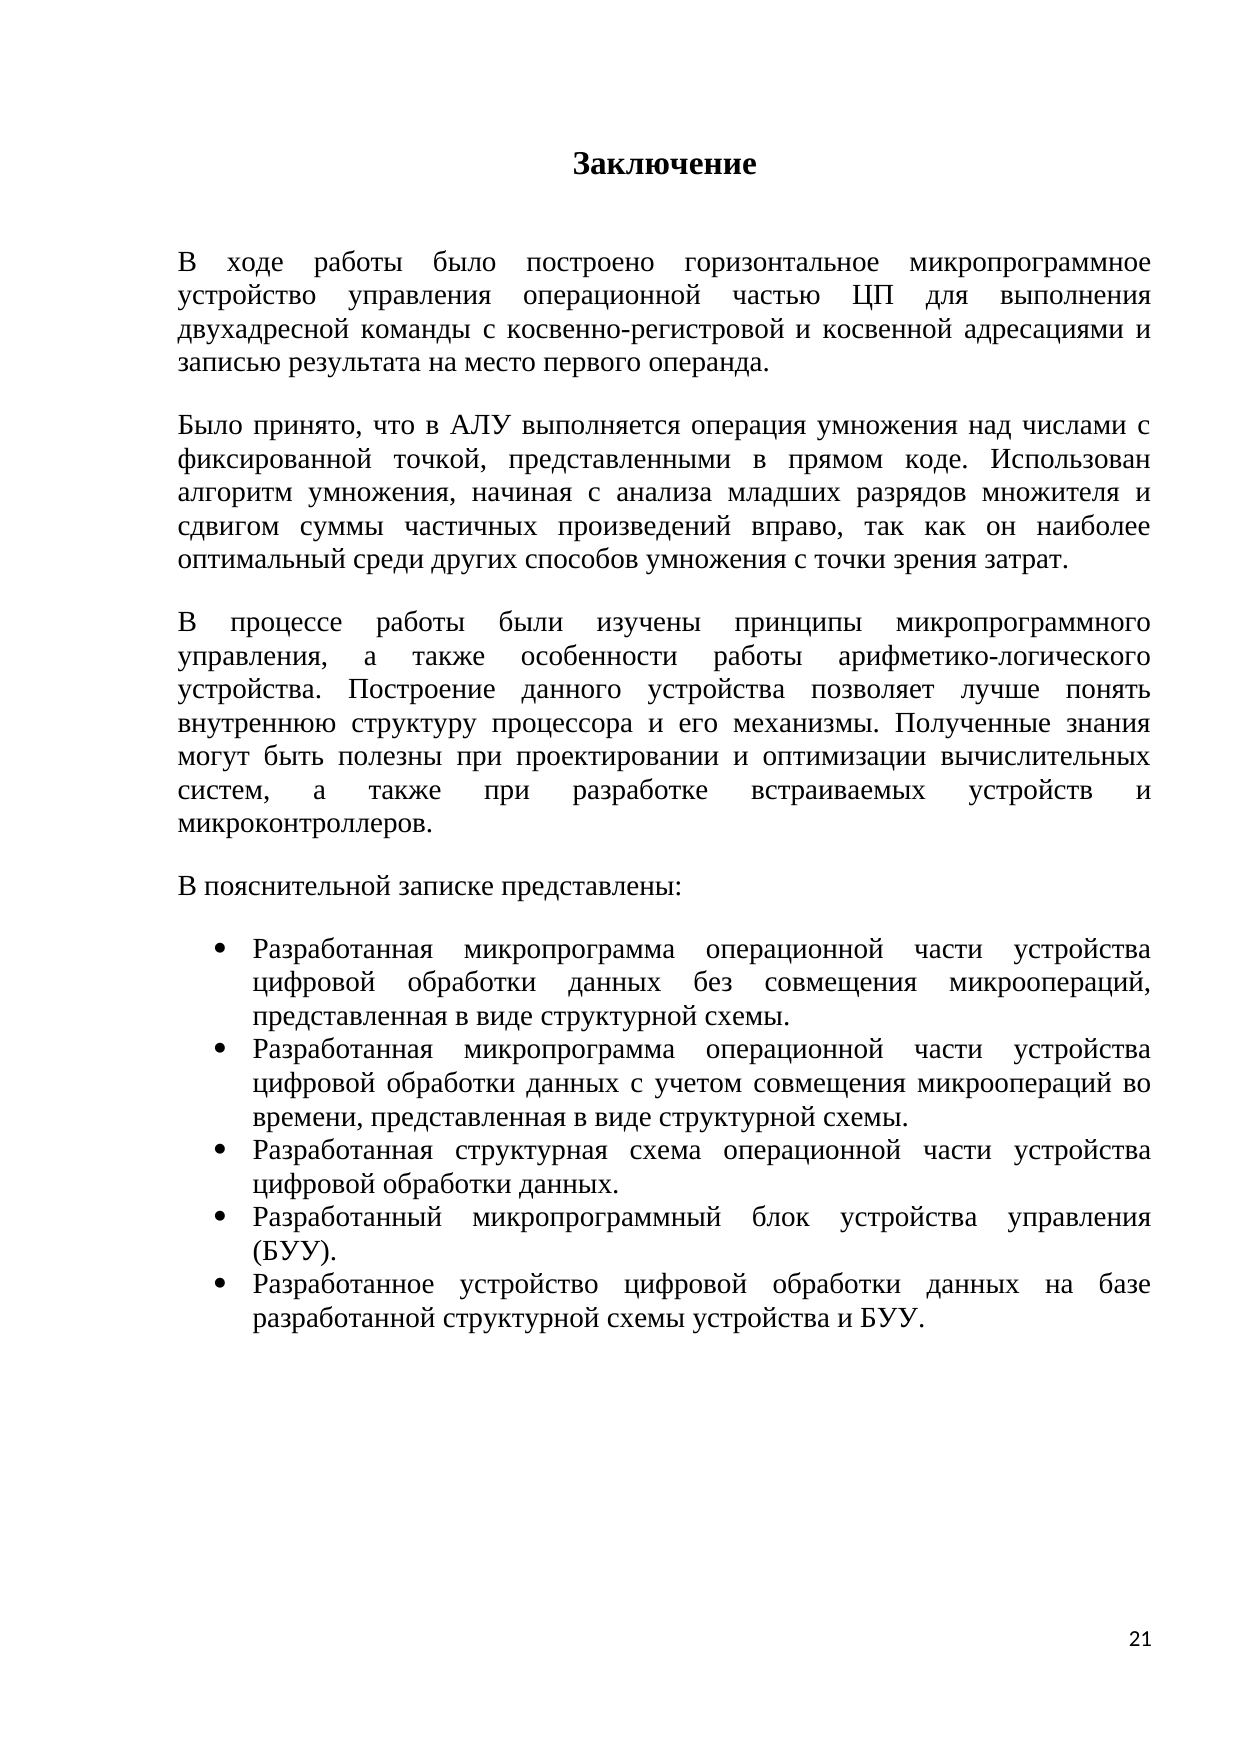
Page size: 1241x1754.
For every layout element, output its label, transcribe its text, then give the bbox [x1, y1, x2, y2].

list Разработанный микропрограммный блок устройства управления (БУУ). [215, 1199, 1152, 1267]
text В процессе работы были изучены принципы микропрограммного управления, а также особенности работы арифметико-логического устройства. Построение данного устройства позволяет лучше понять внутреннюю структуру процессора и его механизмы. Полученные знания могут быть полезны при проектировании и оптимизации вычислительных систем, а также при разработке встраиваемых устройств и микроконтроллеров. [177, 604, 1152, 839]
list Разработанное устройство цифровой обработки данных на базе разработанной структурной схемы устройства и БУУ. [215, 1267, 1152, 1334]
list Разработанная структурная схема операционной части устройства цифровой обработки данных. [215, 1132, 1152, 1199]
text В ходе работы было построено горизонтальное микропрограммное устройство управления операционной частью ЦП для выполнения двухадресной команды с косвенно-регистровой и косвенной адресациями и записью результата на место первого операнда. [177, 244, 1152, 378]
subtitle Заключение [177, 143, 1152, 181]
text В пояснительной записке представлены: [177, 868, 1152, 902]
text Было принято, что в АЛУ выполняется операция умножения над числами с фиксированной точкой, представленными в прямом коде. Использован алгоритм умножения, начиная с анализа младших разрядов множителя и сдвигом суммы частичных произведений вправо, так как он наиболее оптимальный среди других способов умножения с точки зрения затрат. [177, 407, 1152, 575]
list Разработанная микропрограмма операционной части устройства цифровой обработки данных с учетом совмещения микроопераций во времени, представленная в виде структурной схемы. [215, 1031, 1152, 1132]
list Разработанная микропрограмма операционной части устройства цифровой обработки данных без совмещения микроопераций, представленная в виде структурной схемы. [215, 931, 1152, 1031]
